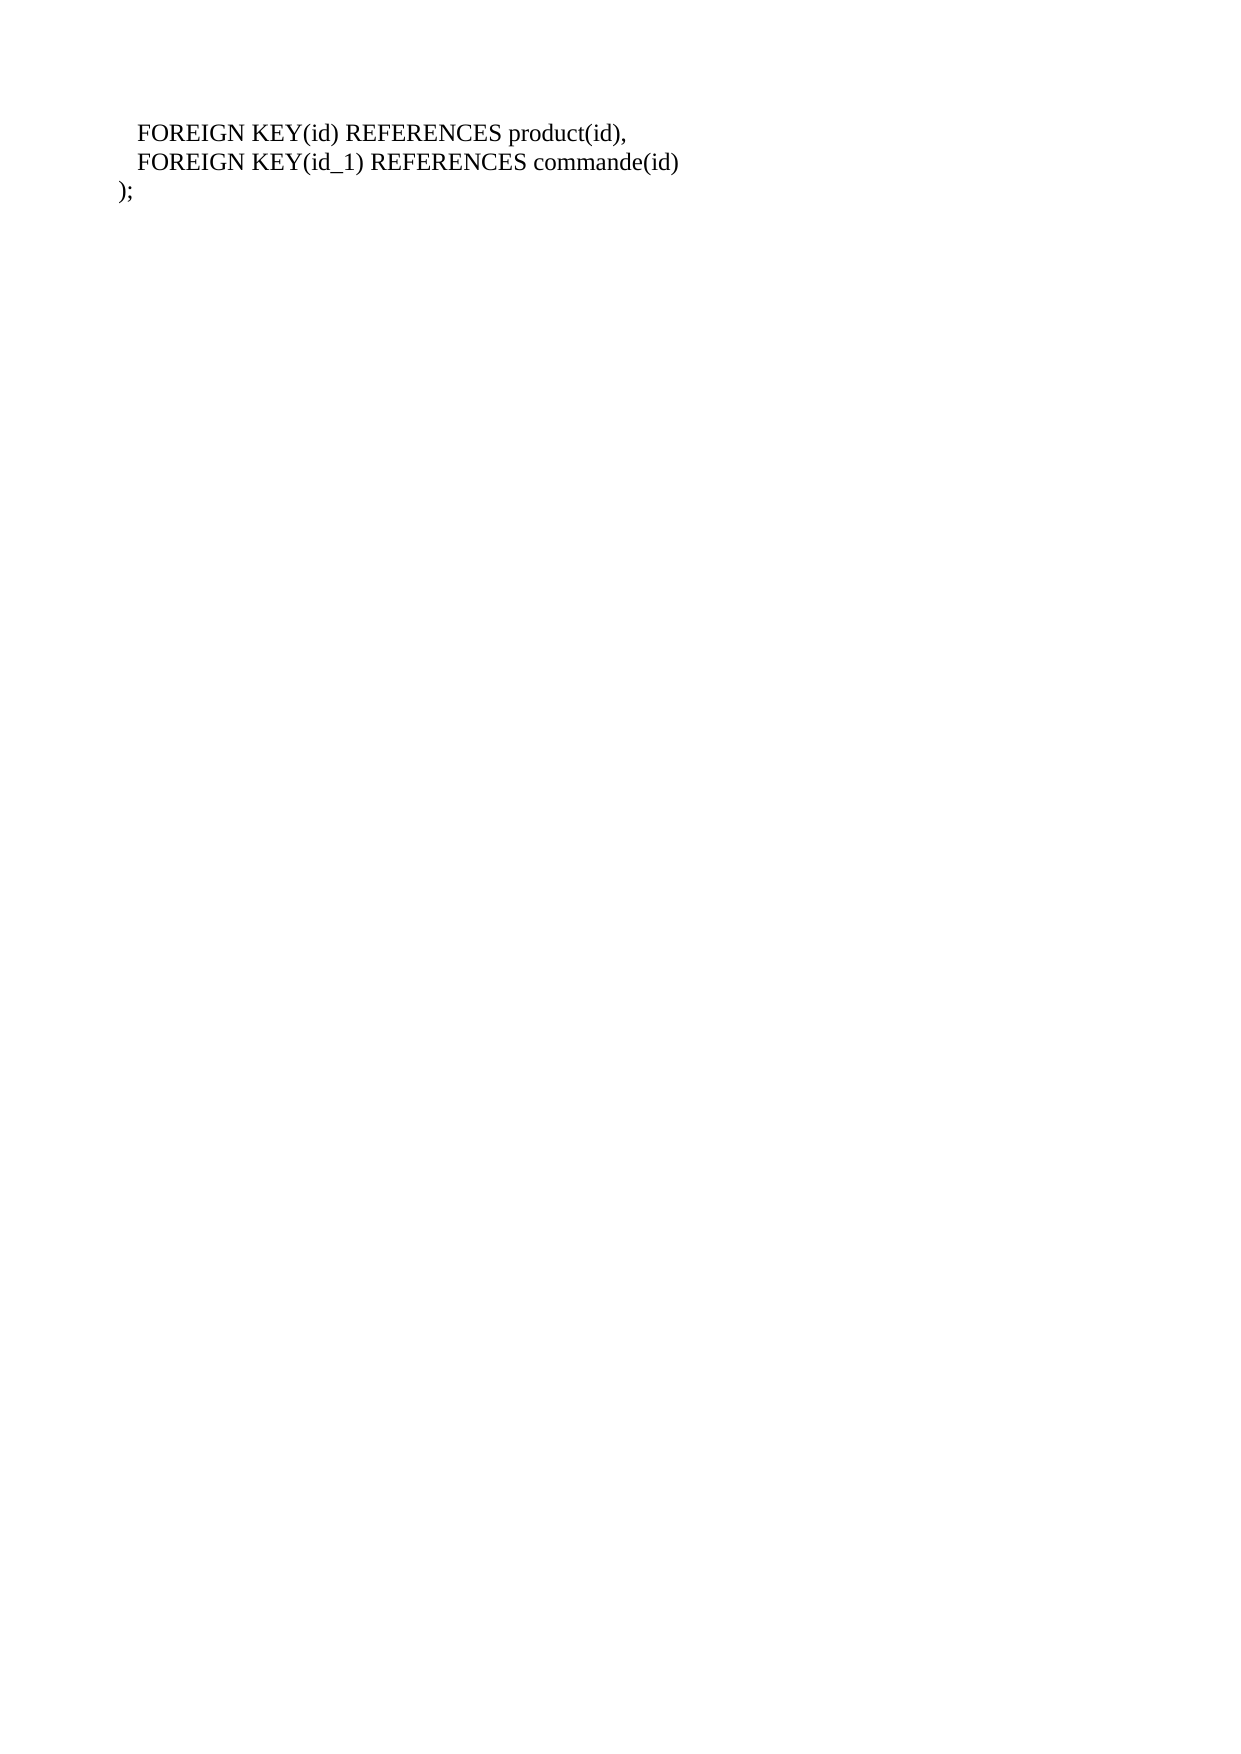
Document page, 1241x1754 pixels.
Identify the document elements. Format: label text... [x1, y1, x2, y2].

text FOREIGN KEY(id) REFERENCES product(id), [118, 118, 1122, 147]
text ); [118, 176, 1122, 204]
text FOREIGN KEY(id_1) REFERENCES commande(id) [118, 147, 1122, 176]
